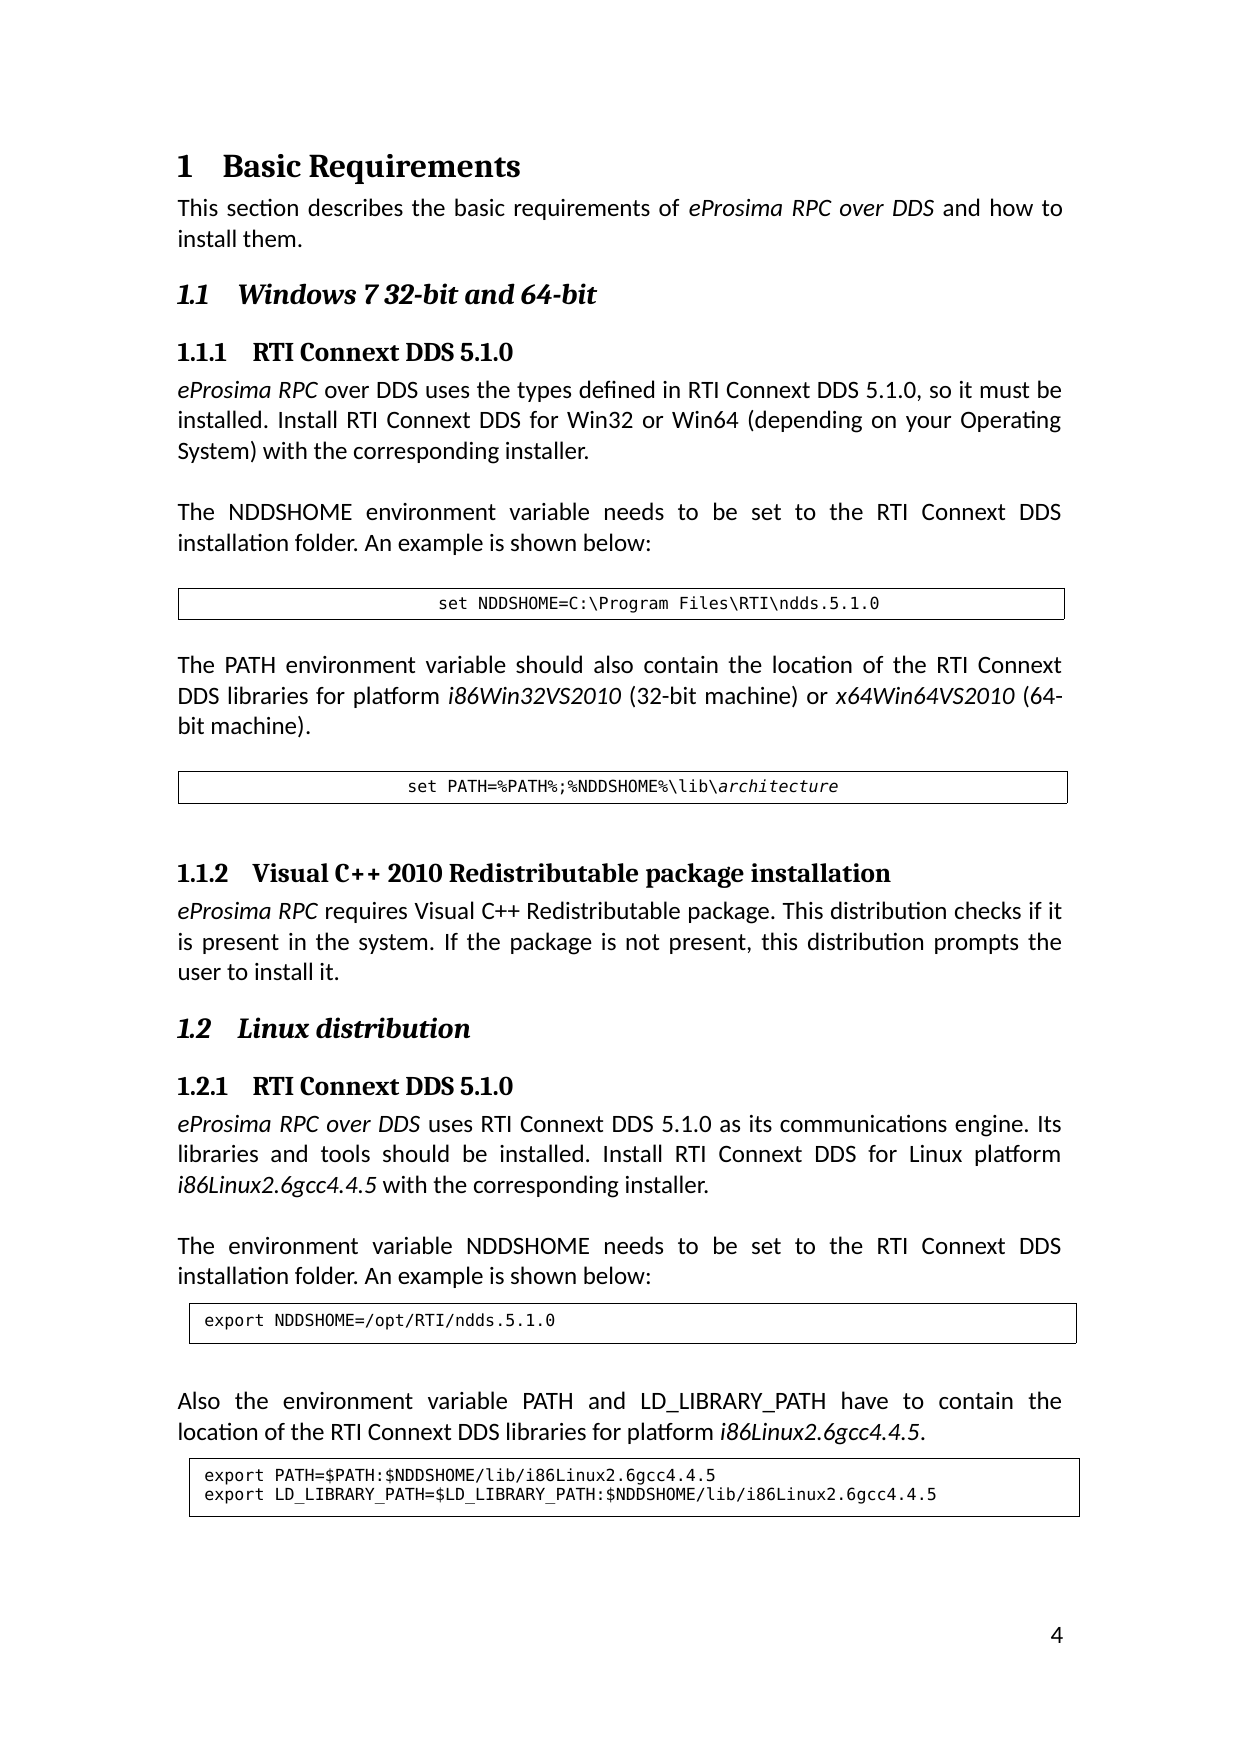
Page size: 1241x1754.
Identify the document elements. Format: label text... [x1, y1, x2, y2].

list The environment variable NDDSHOME needs to be set to the RTI Connext DDS installation folder. An example is shown below: [177, 1230, 1063, 1291]
subtitle RTI Connext DDS 5.1.0 [177, 337, 1063, 368]
subtitle Visual C++ 2010 Redistributable package installation [177, 858, 1063, 889]
list The PATH environment variable should also contain the location of the RTI Connext DDS libraries for platform i86Win32VS2010 (32-bit machine) or x64Win64VS2010 (64-bit machine). [177, 649, 1063, 741]
text export LD_LIBRARY_PATH=$LD_LIBRARY_PATH:$NDDSHOME/lib/i86Linux2.6gcc4.4.5 [204, 1485, 1064, 1504]
list Also the environment variable PATH and LD_LIBRARY_PATH have to contain the location of the RTI Connext DDS libraries for platform i86Linux2.6gcc4.4.5. [177, 1385, 1063, 1446]
text export PATH=$PATH:$NDDSHOME/lib/i86Linux2.6gcc4.4.5 [204, 1466, 1064, 1485]
table_header set NDDSHOME=C:\Program Files\RTI\ndds.5.1.0 [179, 589, 1064, 619]
subtitle Basic Requirements [177, 148, 1063, 186]
subtitle Linux distribution [177, 1012, 1063, 1046]
text export NDDSHOME=/opt/RTI/ndds.5.1.0 [204, 1311, 1061, 1330]
text This section describes the basic requirements of eProsima RPC over DDS and how to install them. [177, 192, 1063, 253]
text eProsima RPC requires Visual C++ Redistributable package. This distribution checks if it is present in the system. If the package is not present, this distribution prompts the user to install it. [177, 895, 1063, 987]
list eProsima RPC over DDS uses the types defined in RTI Connext DDS 5.1.0, so it must be installed. Install RTI Connext DDS for Win32 or Win64 (depending on your Operating System) with the corresponding installer. [177, 374, 1063, 466]
list The NDDSHOME environment variable needs to be set to the RTI Connext DDS installation folder. An example is shown below: [177, 496, 1063, 557]
subtitle Windows 7 32-bit and 64-bit [177, 278, 1063, 312]
list eProsima RPC over DDS uses RTI Connext DDS 5.1.0 as its communications engine. Its libraries and tools should be installed. Install RTI Connext DDS for Linux platform i86Linux2.6gcc4.4.5 with the corresponding installer. [177, 1108, 1063, 1199]
subtitle RTI Connext DDS 5.1.0 [177, 1071, 1063, 1102]
table_header set PATH=%PATH%;%NDDSHOME%\lib\architecture [179, 772, 1067, 802]
